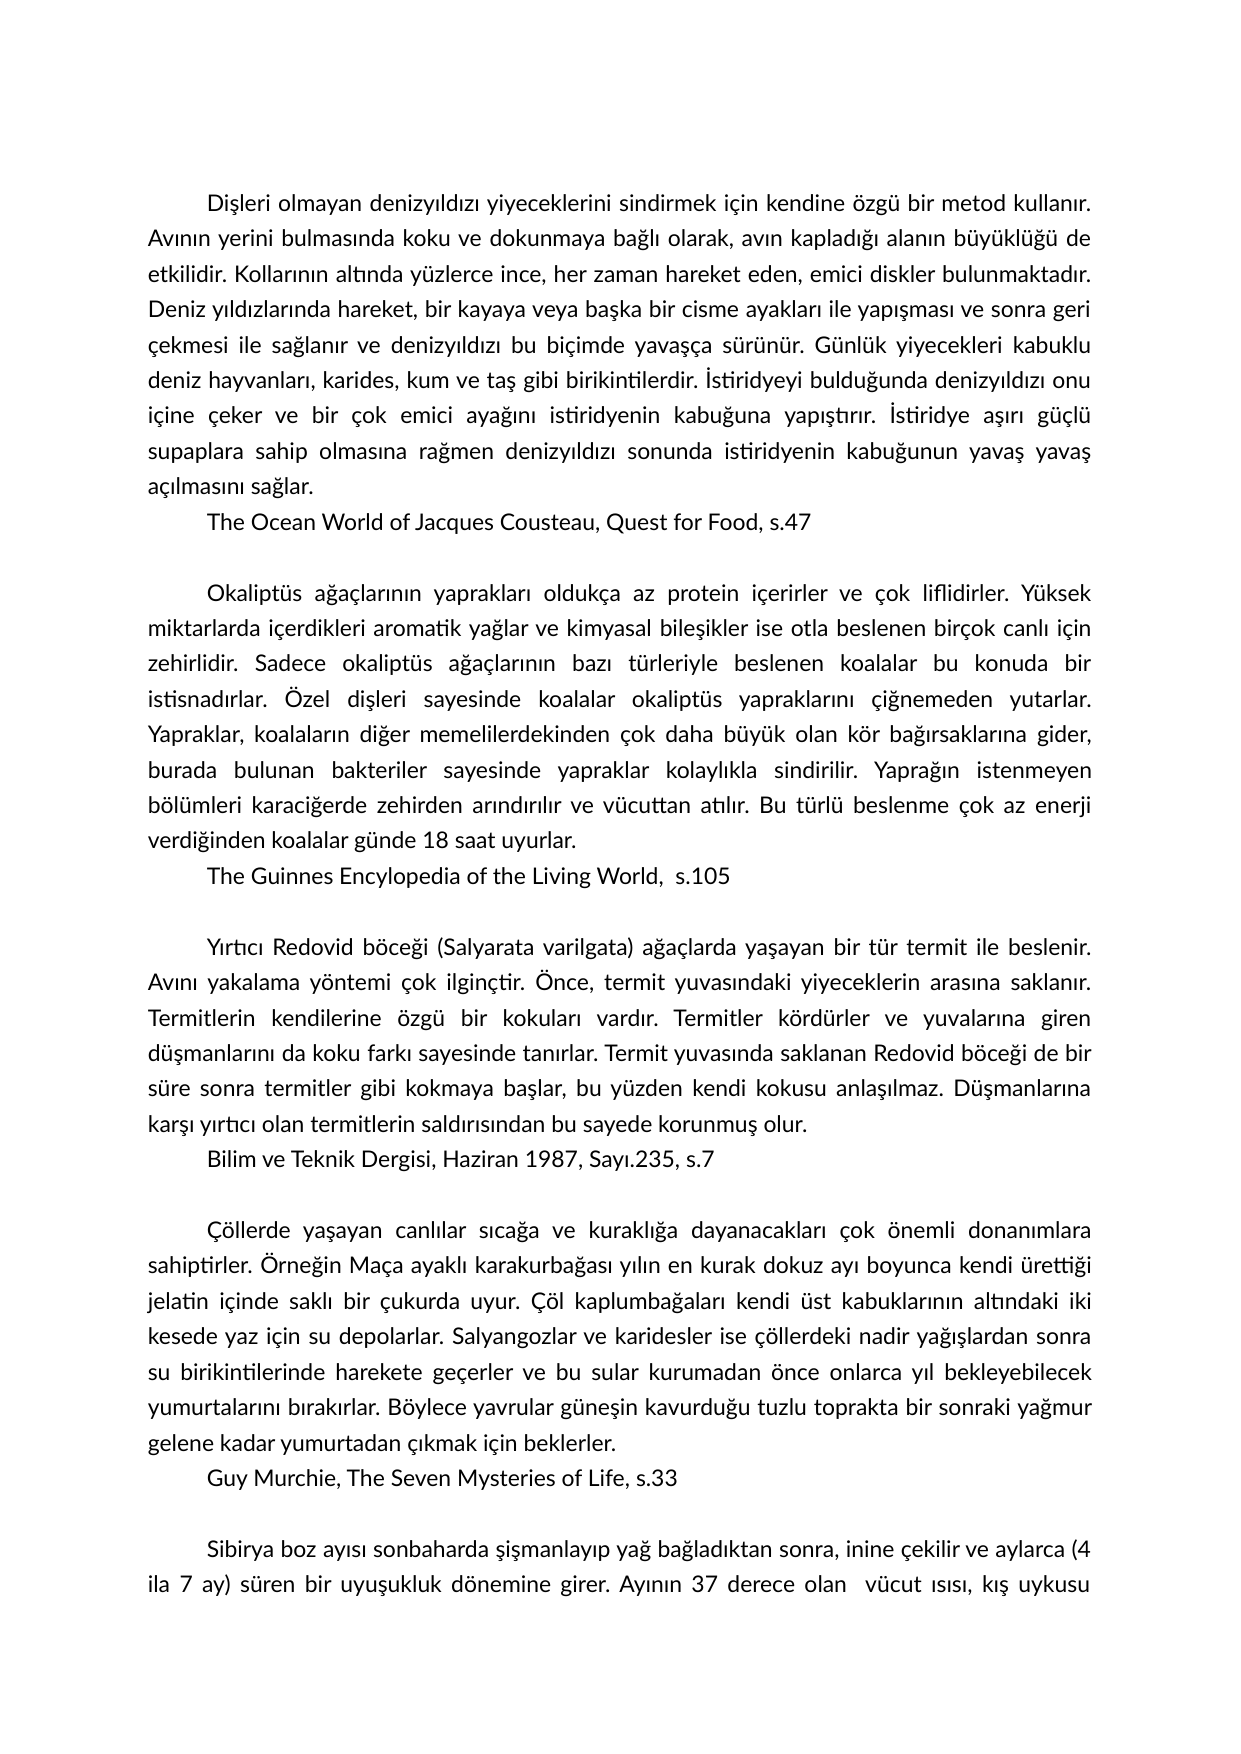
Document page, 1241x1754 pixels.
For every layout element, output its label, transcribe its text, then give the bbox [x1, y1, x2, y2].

text Bilim ve Teknik Dergisi, Haziran 1987, Sayı.235, s.7 [148, 1139, 1093, 1175]
text Dişleri olmayan denizyıldızı yiyeceklerini sindirmek için kendine özgü bir metod kullanır. Avının yerini bulmasında koku ve dokunmaya bağlı olarak, avın kapladığı alanın büyüklüğü de etkilidir. Kollarının altında yüzlerce ince, her zaman hareket eden, emici diskler bulunmaktadır. Deniz yıldızlarında hareket, bir kayaya veya başka bir cisme ayakları ile yapışması ve sonra geri çekmesi ile sağlanır ve denizyıldızı bu biçimde yavaşça sürünür. Günlük yiyecekleri kabuklu deniz hayvanları, karides, kum ve taş gibi birikintilerdir. İstiridyeyi bulduğunda denizyıldızı onu içine çeker ve bir çok emici ayağını istiridyenin kabuğuna yapıştırır. İstiridye aşırı güçlü supaplara sahip olmasına rağmen denizyıldızı sonunda istiridyenin kabuğunun yavaş yavaş açılmasını sağlar. [148, 183, 1093, 502]
text Çöllerde yaşayan canlılar sıcağa ve kuraklığa dayanacakları çok önemli donanımlara sahiptirler. Örneğin Maça ayaklı karakurbağası yılın en kurak dokuz ayı boyunca kendi ürettiği jelatin içinde saklı bir çukurda uyur. Çöl kaplumbağaları kendi üst kabuklarının altındaki iki kesede yaz için su depolarlar. Salyangozlar ve karidesler ise çöllerdeki nadir yağışlardan sonra su birikintilerinde harekete geçerler ve bu sular kurumadan önce onlarca yıl bekleyebilecek yumurtalarını bırakırlar. Böylece yavrular güneşin kavurduğu tuzlu toprakta bir sonraki yağmur gelene kadar yumurtadan çıkmak için beklerler. [148, 1210, 1093, 1458]
text Sibirya boz ayısı sonbaharda şişmanlayıp yağ bağladıktan sonra, inine çekilir ve aylarca (4 ila 7 ay) süren bir uyuşukluk dönemine girer. Ayının 37 derece olan vücut ısısı, kış uykusu [148, 1529, 1093, 1600]
text Okaliptüs ağaçlarının yaprakları oldukça az protein içerirler ve çok liflidirler. Yüksek miktarlarda içerdikleri aromatik yağlar ve kimyasal bileşikler ise otla beslenen birçok canlı için zehirlidir. Sadece okaliptüs ağaçlarının bazı türleriyle beslenen koalalar bu konuda bir istisnadırlar. Özel dişleri sayesinde koalalar okaliptüs yapraklarını çiğnemeden yutarlar. Yapraklar, koalaların diğer memelilerdekinden çok daha büyük olan kör bağırsaklarına gider, burada bulunan bakteriler sayesinde yapraklar kolaylıkla sindirilir. Yaprağın istenmeyen bölümleri karaciğerde zehirden arındırılır ve vücuttan atılır. Bu türlü beslenme çok az enerji verdiğinden koalalar günde 18 saat uyurlar. [148, 573, 1093, 856]
text The Ocean World of Jacques Cousteau, Quest for Food, s.47 [148, 502, 1093, 537]
text Guy Murchie, The Seven Mysteries of Life, s.33 [148, 1458, 1093, 1493]
text The Guinnes Encylopedia of the Living World, s.105 [148, 856, 1093, 891]
text Yırtıcı Redovid böceği (Salyarata varilgata) ağaçlarda yaşayan bir tür termit ile beslenir. Avını yakalama yöntemi çok ilginçtir. Önce, termit yuvasındaki yiyeceklerin arasına saklanır. Termitlerin kendilerine özgü bir kokuları vardır. Termitler kördürler ve yuvalarına giren düşmanlarını da koku farkı sayesinde tanırlar. Termit yuvasında saklanan Redovid böceği de bir süre sonra termitler gibi kokmaya başlar, bu yüzden kendi kokusu anlaşılmaz. Düşmanlarına karşı yırtıcı olan termitlerin saldırısından bu sayede korunmuş olur. [148, 927, 1093, 1139]
